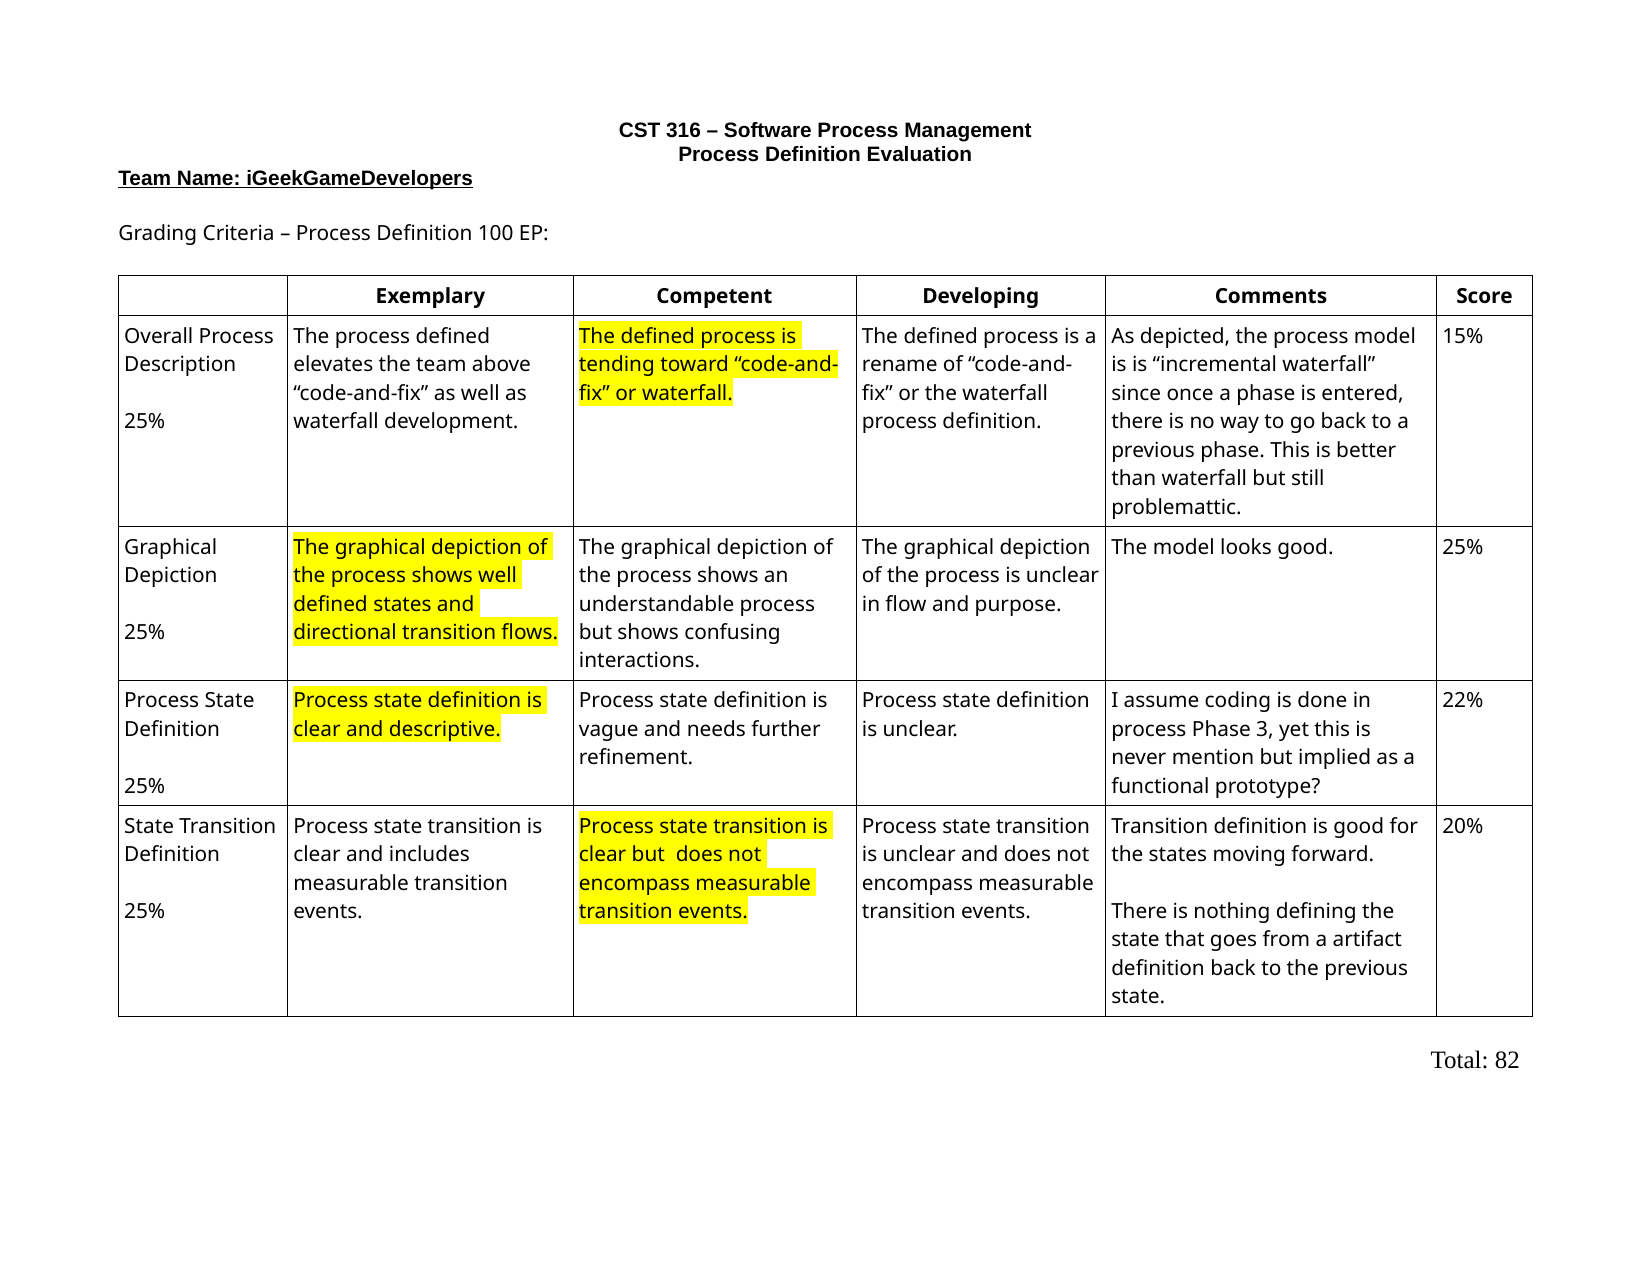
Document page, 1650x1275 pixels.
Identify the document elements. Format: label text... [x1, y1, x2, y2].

table_cell Process state transition is unclear and does not encompass measurable transition events. [857, 806, 1105, 1016]
table_cell The graphical depiction of the process shows an understandable process but shows confusing interactions. [574, 527, 856, 680]
table_header Developing [857, 276, 1105, 315]
table_cell The model looks good. [1106, 527, 1436, 680]
table_header Competent [574, 276, 856, 315]
table_cell State Transition Definition 25% [119, 806, 287, 1016]
table_cell Process state transition is clear and includes measurable transition events. [288, 806, 573, 1016]
table_cell The process defined elevates the team above “code-and-fix” as well as waterfall development. [288, 316, 573, 526]
table_cell As depicted, the process model is is “incremental waterfall” since once a phase is entered, there is no way to go back to a previous phase. This is better than waterfall but still problemattic. [1106, 316, 1436, 526]
table_cell 15% [1437, 316, 1532, 526]
text Team Name: iGeekGameDevelopers [118, 166, 1532, 190]
table_cell Process state definition is vague and needs further refinement. [574, 681, 856, 805]
table_header Comments [1106, 276, 1436, 315]
table_header Exemplary [288, 276, 573, 315]
table_header [119, 276, 287, 315]
table_cell 20% [1437, 806, 1532, 1016]
table_cell The graphical depiction of the process is unclear in flow and purpose. [857, 527, 1105, 680]
text Grading Criteria – Process Definition 100 EP: [118, 218, 1532, 247]
table_cell Graphical Depiction 25% [119, 527, 287, 680]
text Total: 82 [118, 1045, 1532, 1074]
text CST 316 – Software Process Management [118, 118, 1532, 142]
table_cell I assume coding is done in process Phase 3, yet this is never mention but implied as a functional prototype? [1106, 681, 1436, 805]
table_cell Process state definition is clear and descriptive. [288, 681, 573, 805]
table_cell 25% [1437, 527, 1532, 680]
table_cell The defined process is a rename of “code-and-fix” or the waterfall process definition. [857, 316, 1105, 526]
table_cell Transition definition is good for the states moving forward. There is nothing defining the state that goes from a artifact definition back to the previous state. [1106, 806, 1436, 1016]
table_cell 22% [1437, 681, 1532, 805]
table_cell The defined process is tending toward “code-and-fix” or waterfall. [574, 316, 856, 526]
table_cell Process State Definition 25% [119, 681, 287, 805]
table_cell Process state transition is clear but does not encompass measurable transition events. [574, 806, 856, 1016]
table_header Score [1437, 276, 1532, 315]
table_cell The graphical depiction of the process shows well defined states and directional transition flows. [288, 527, 573, 680]
text Process Definition Evaluation [118, 142, 1532, 166]
table_cell Overall Process Description 25% [119, 316, 287, 526]
table_cell Process state definition is unclear. [857, 681, 1105, 805]
